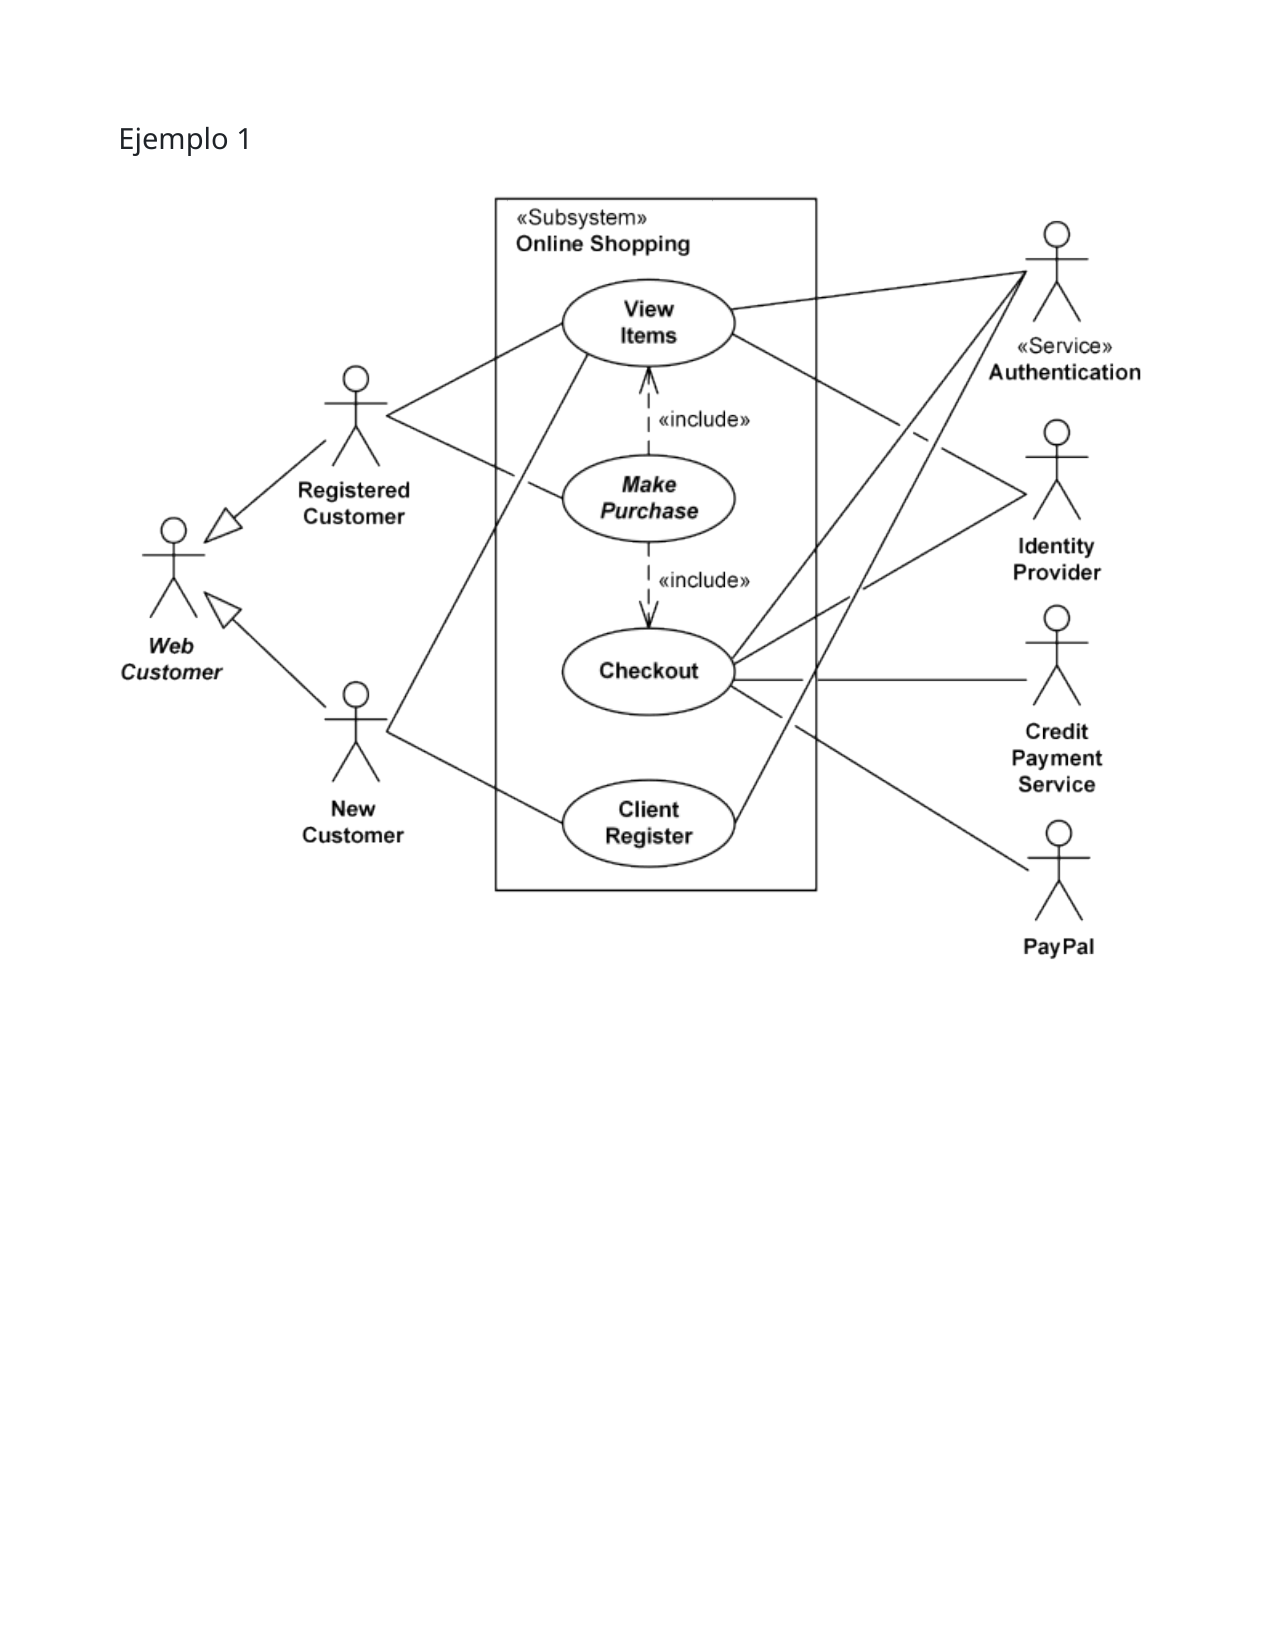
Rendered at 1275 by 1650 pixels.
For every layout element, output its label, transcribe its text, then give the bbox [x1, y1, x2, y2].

picture [118, 192, 1144, 961]
subtitle Ejemplo 1 [118, 118, 1157, 158]
